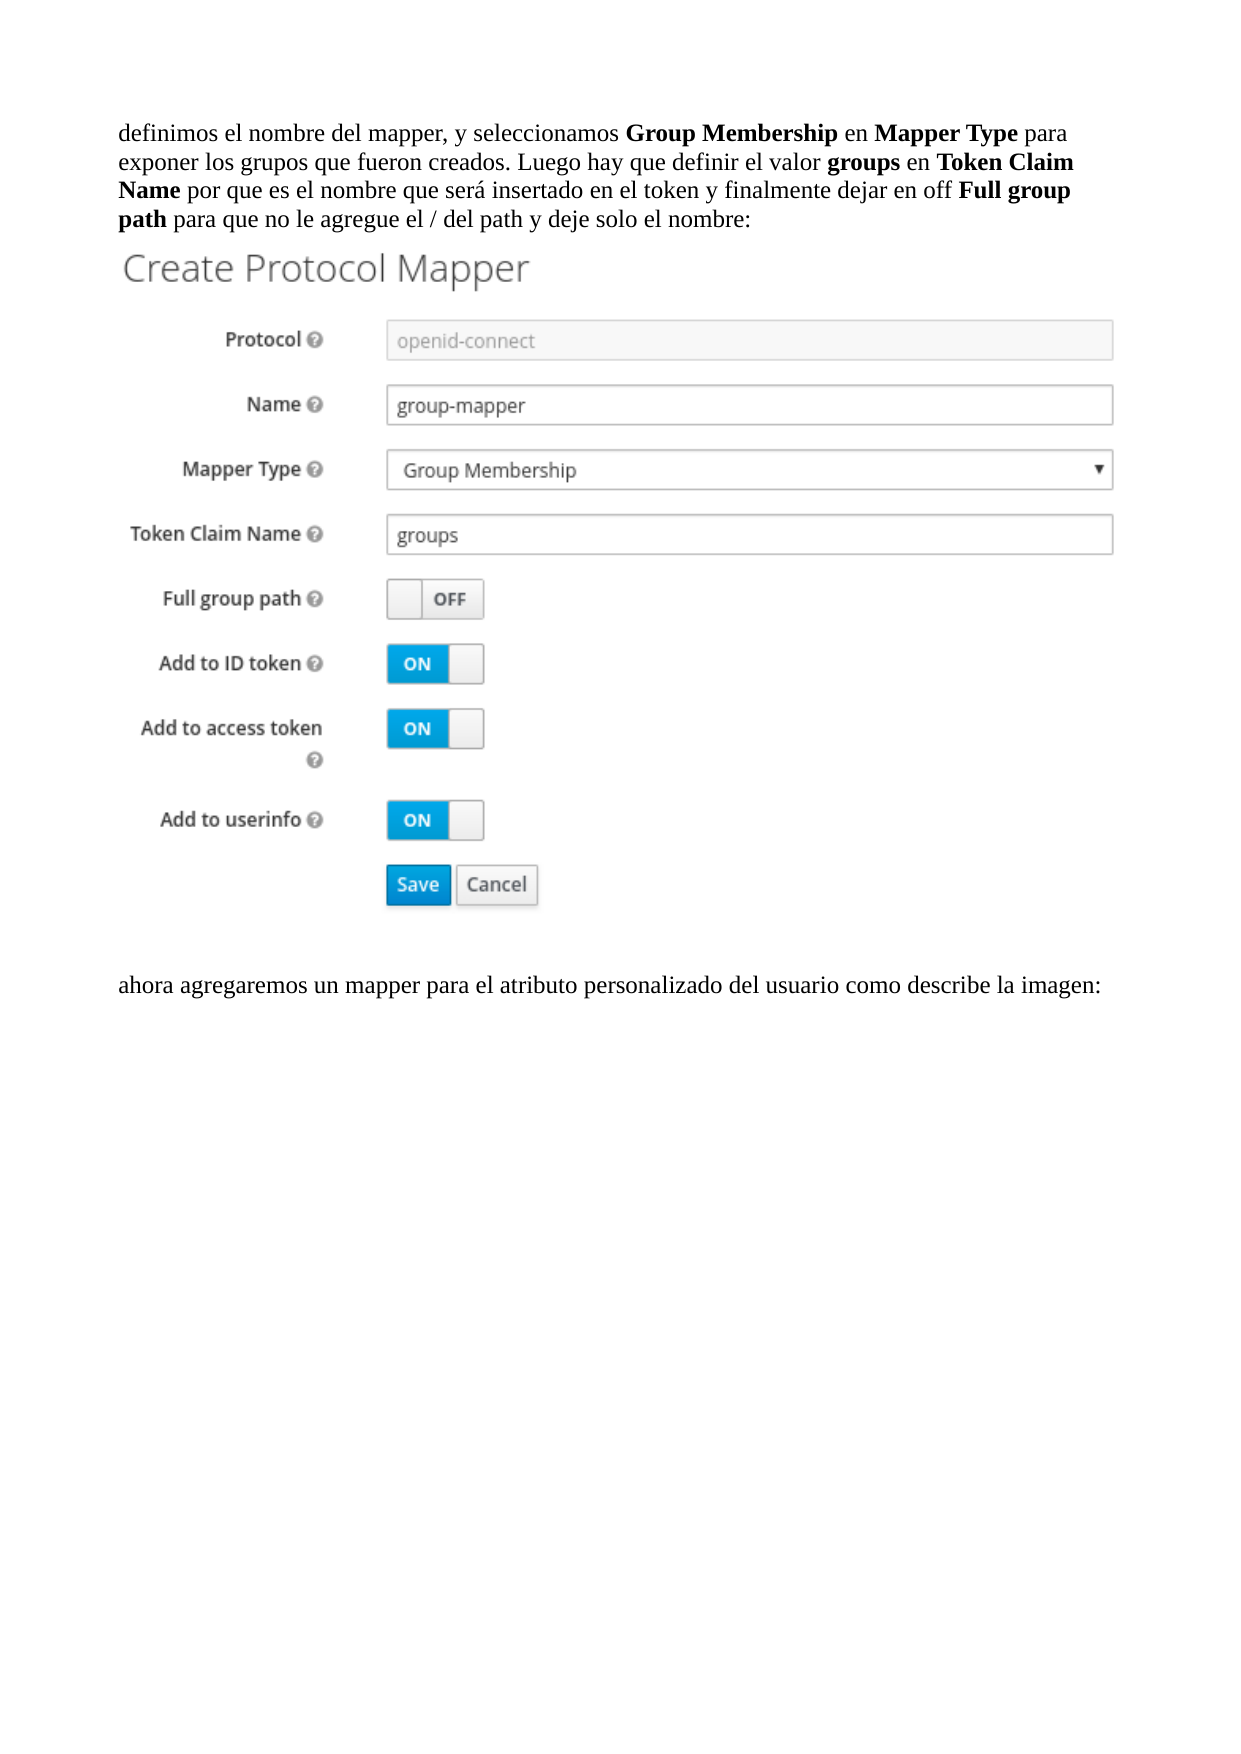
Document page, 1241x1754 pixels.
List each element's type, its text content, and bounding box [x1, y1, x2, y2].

text definimos el nombre del mapper, y seleccionamos Group Membership en Mapper Type para exponer los grupos que fueron creados. Luego hay que definir el valor groups en Token Claim Name por que es el nombre que será insertado en el token y finalmente dejar en off Full group path para que no le agregue el / del path y deje solo el nombre: [118, 118, 1122, 233]
text ahora agregaremos un mapper para el atributo personalizado del usuario como describe la imagen: [118, 966, 1122, 999]
picture [118, 233, 1136, 966]
